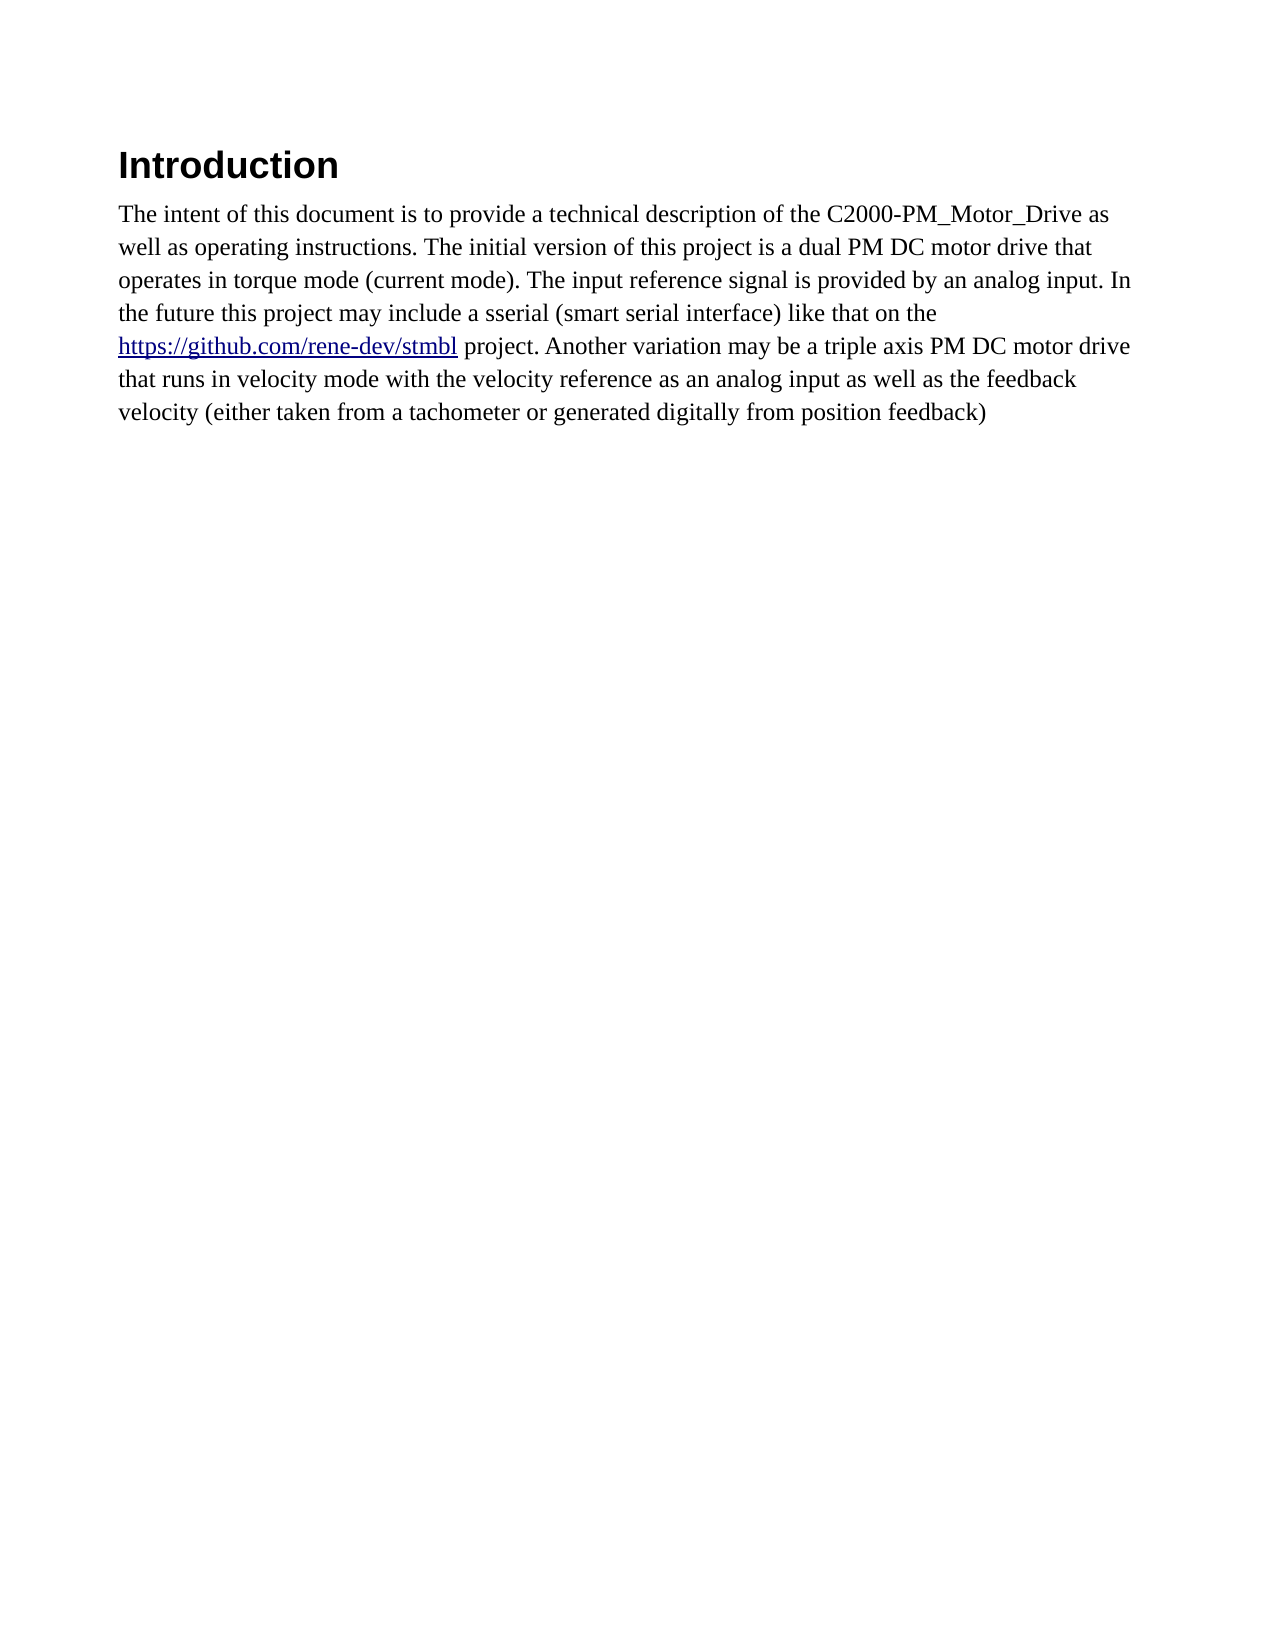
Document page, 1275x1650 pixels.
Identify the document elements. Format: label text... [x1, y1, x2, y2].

text The intent of this document is to provide a technical description of the C2000-PM_Motor_Drive as well as operating instructions. The initial version of this project is a dual PM DC motor drive that operates in torque mode (current mode). The input reference signal is provided by an analog input. In the future this project may include a sserial (smart serial interface) like that on the https://github.com/rene-dev/stmbl project. Another variation may be a triple axis PM DC motor drive that runs in velocity mode with the velocity reference as an analog input as well as the feedback velocity (either taken from a tachometer or generated digitally from position feedback) [118, 199, 1157, 426]
subtitle Introduction [118, 143, 1157, 187]
